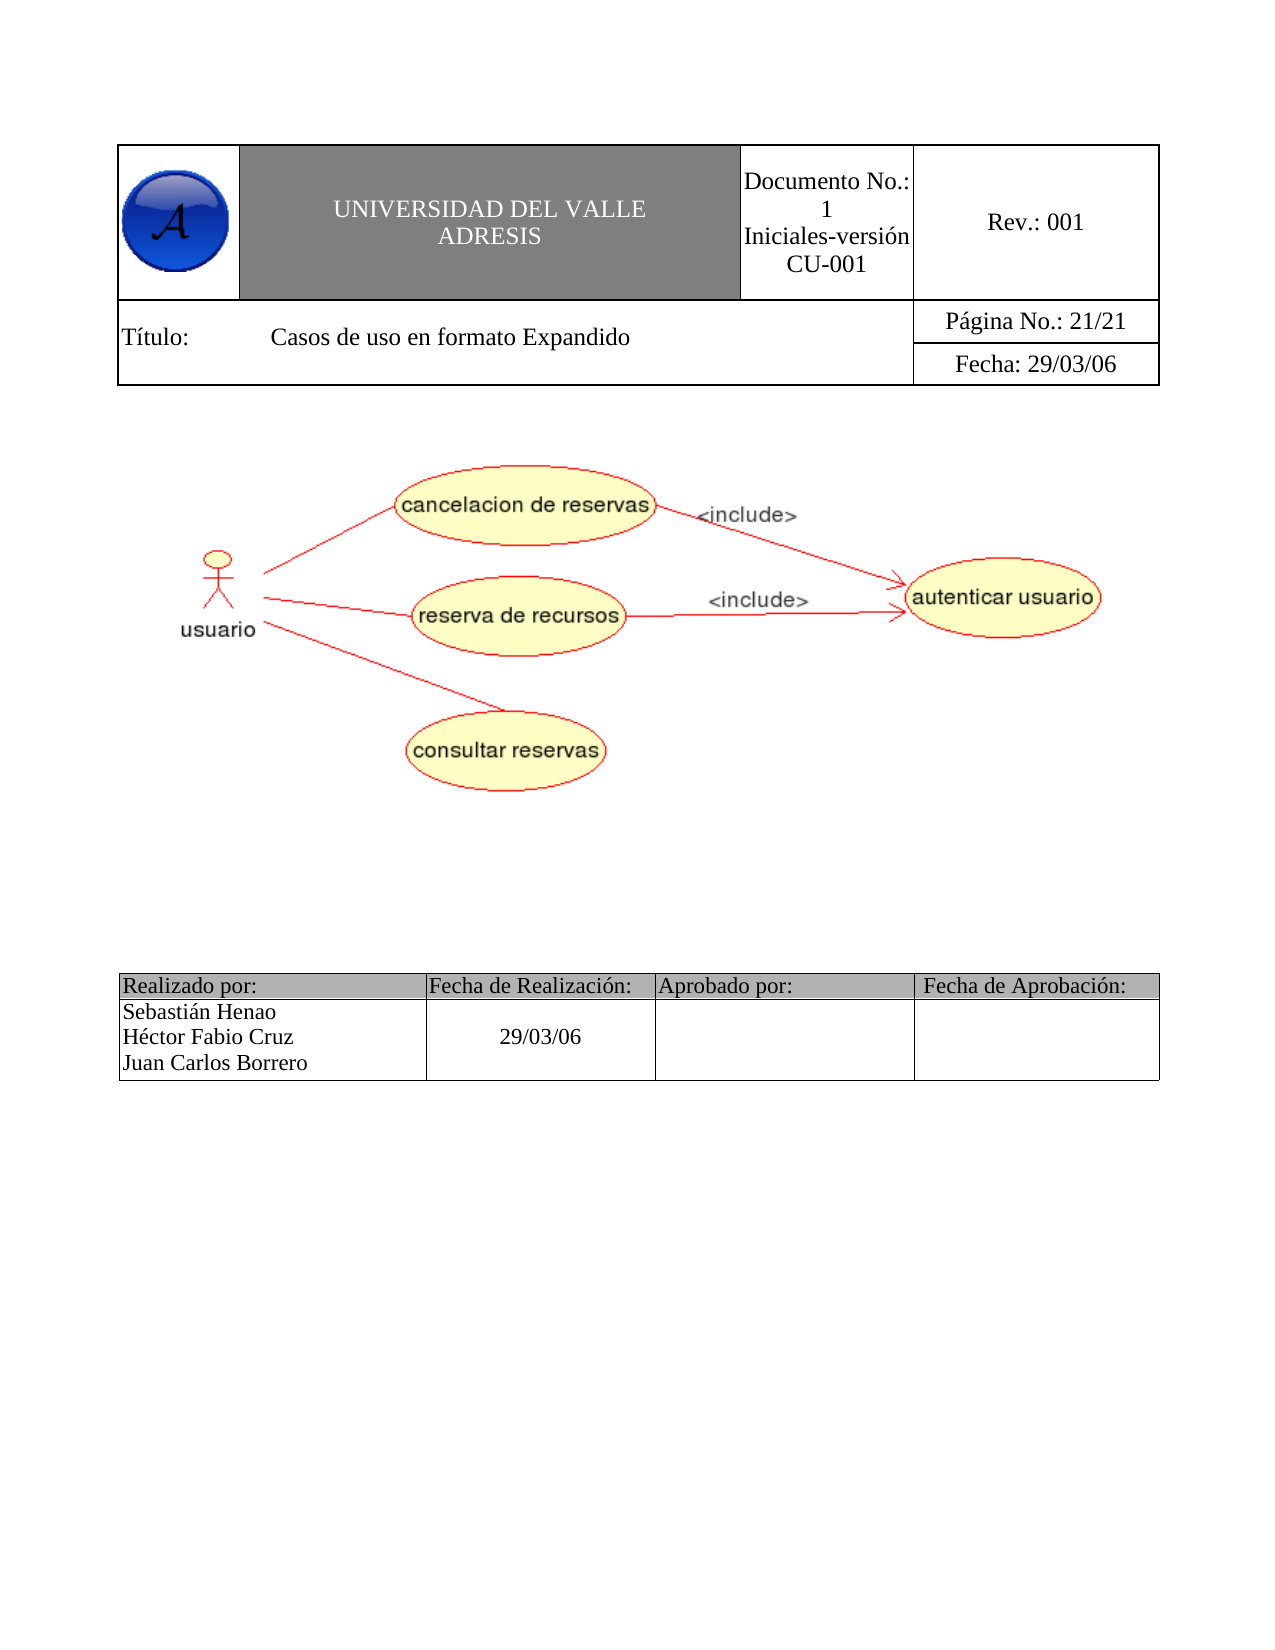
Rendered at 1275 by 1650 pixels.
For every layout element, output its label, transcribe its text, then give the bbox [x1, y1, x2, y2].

picture [139, 437, 1136, 820]
picture [121, 170, 229, 272]
table_header Aprobado por: [656, 974, 914, 998]
table_header [119, 146, 239, 299]
table_cell [915, 1000, 1159, 1079]
table_header Realizado por: [120, 974, 426, 998]
table_header Fecha de Realización: [427, 974, 655, 998]
table_cell [656, 1000, 914, 1079]
table_cell Fecha: 29/03/06 [914, 344, 1158, 384]
table_cell Título: Casos de uso en formato Expandido [119, 301, 913, 384]
table_header Rev.: 001 [914, 146, 1158, 299]
table_header Página No.: 21/21 [914, 301, 1158, 342]
table_cell 29/03/06 [427, 1000, 655, 1079]
table_header Fecha de Aprobación: [915, 974, 1159, 998]
table_header Documento No.: 1 Iniciales-versión CU-001 [741, 146, 913, 299]
table_cell Sebastián Henao Héctor Fabio Cruz Juan Carlos Borrero [120, 1000, 426, 1079]
table_header UNIVERSIDAD DEL VALLE ADRESIS [240, 146, 740, 299]
